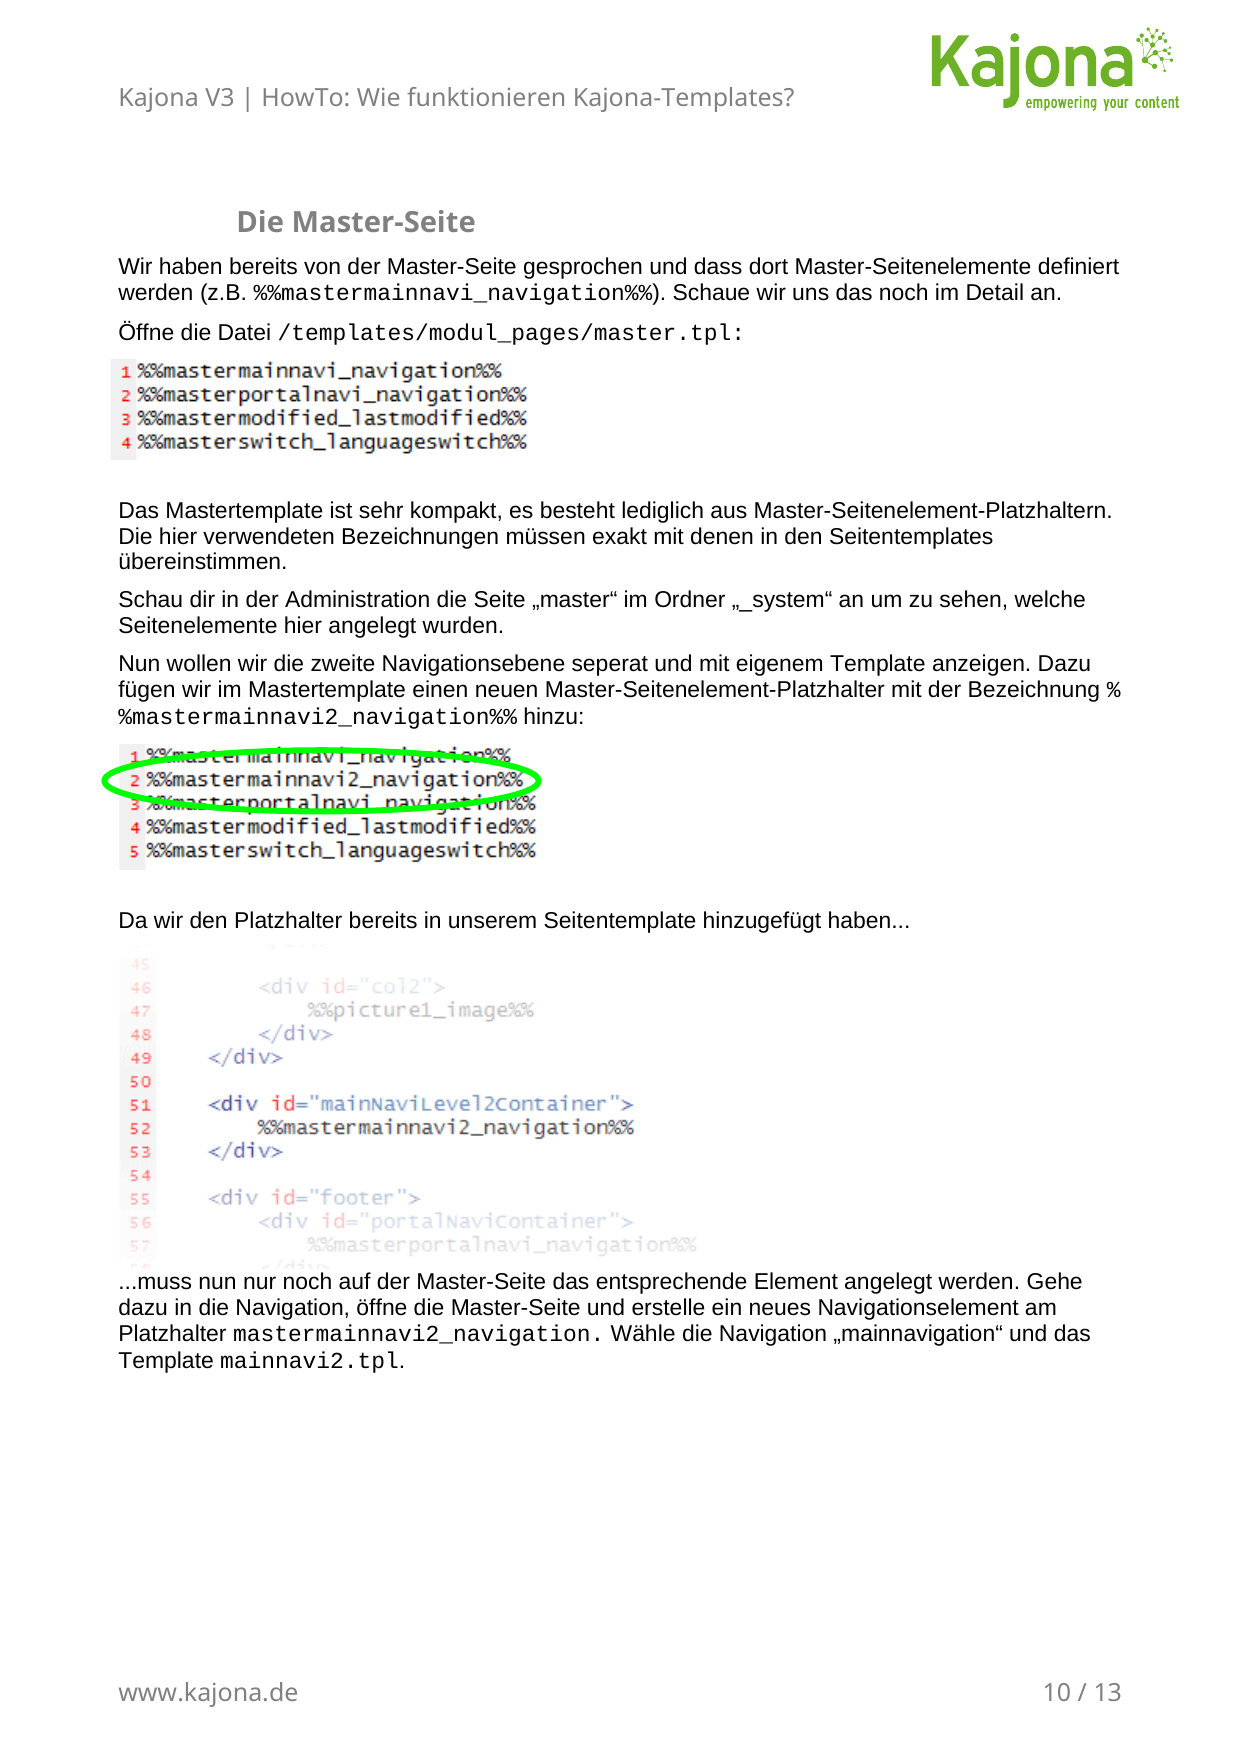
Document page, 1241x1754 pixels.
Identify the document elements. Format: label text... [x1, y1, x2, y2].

text Nun wollen wir die zweite Navigationsebene seperat und mit eigenem Template anzeigen. Dazu fügen wir im Mastertemplate einen neuen Master-Seitenelement-Platzhalter mit der Bezeichnung %%mastermainnavi2_navigation%% hinzu: [118, 651, 1122, 732]
picture [119, 744, 548, 870]
text ...muss nun nur noch auf der Master-Seite das entsprechende Element angelegt werden. Gehe dazu in die Navigation, öffne die Master-Seite und erstelle ein neues Navigationselement am Platzhalter mastermainnavi2_navigation. Wähle die Navigation „mainnavigation“ und das Template mainnavi2.tpl. [118, 1218, 1122, 1376]
subtitle Die Master-Seite [118, 202, 1122, 241]
text Schau dir in der Administration die Seite „master“ im Ordner „_system“ an um zu sehen, welche Seitenelemente hier angelegt wurden. [118, 587, 1122, 638]
text Das Mastertemplate ist sehr kompakt, es besteht lediglich aus Master-Seitenelement-Platzhaltern. Die hier verwendeten Bezeichnungen müssen exakt mit denen in den Seitentemplates übereinstimmen. [118, 498, 1122, 574]
text Öffne die Datei /templates/modul_pages/master.tpl: [118, 319, 1122, 347]
text Da wir den Platzhalter bereits in unserem Seitentemplate hinzugefügt haben... [118, 907, 1122, 933]
text Wir haben bereits von der Master-Seite gesprochen und dass dort Master-Seitenelemente definiert werden (z.B. %%mastermainnavi_navigation%%). Schaue wir uns das noch im Detail an. [118, 254, 1122, 307]
picture [119, 754, 535, 808]
picture [119, 945, 809, 1269]
picture [110, 359, 539, 460]
